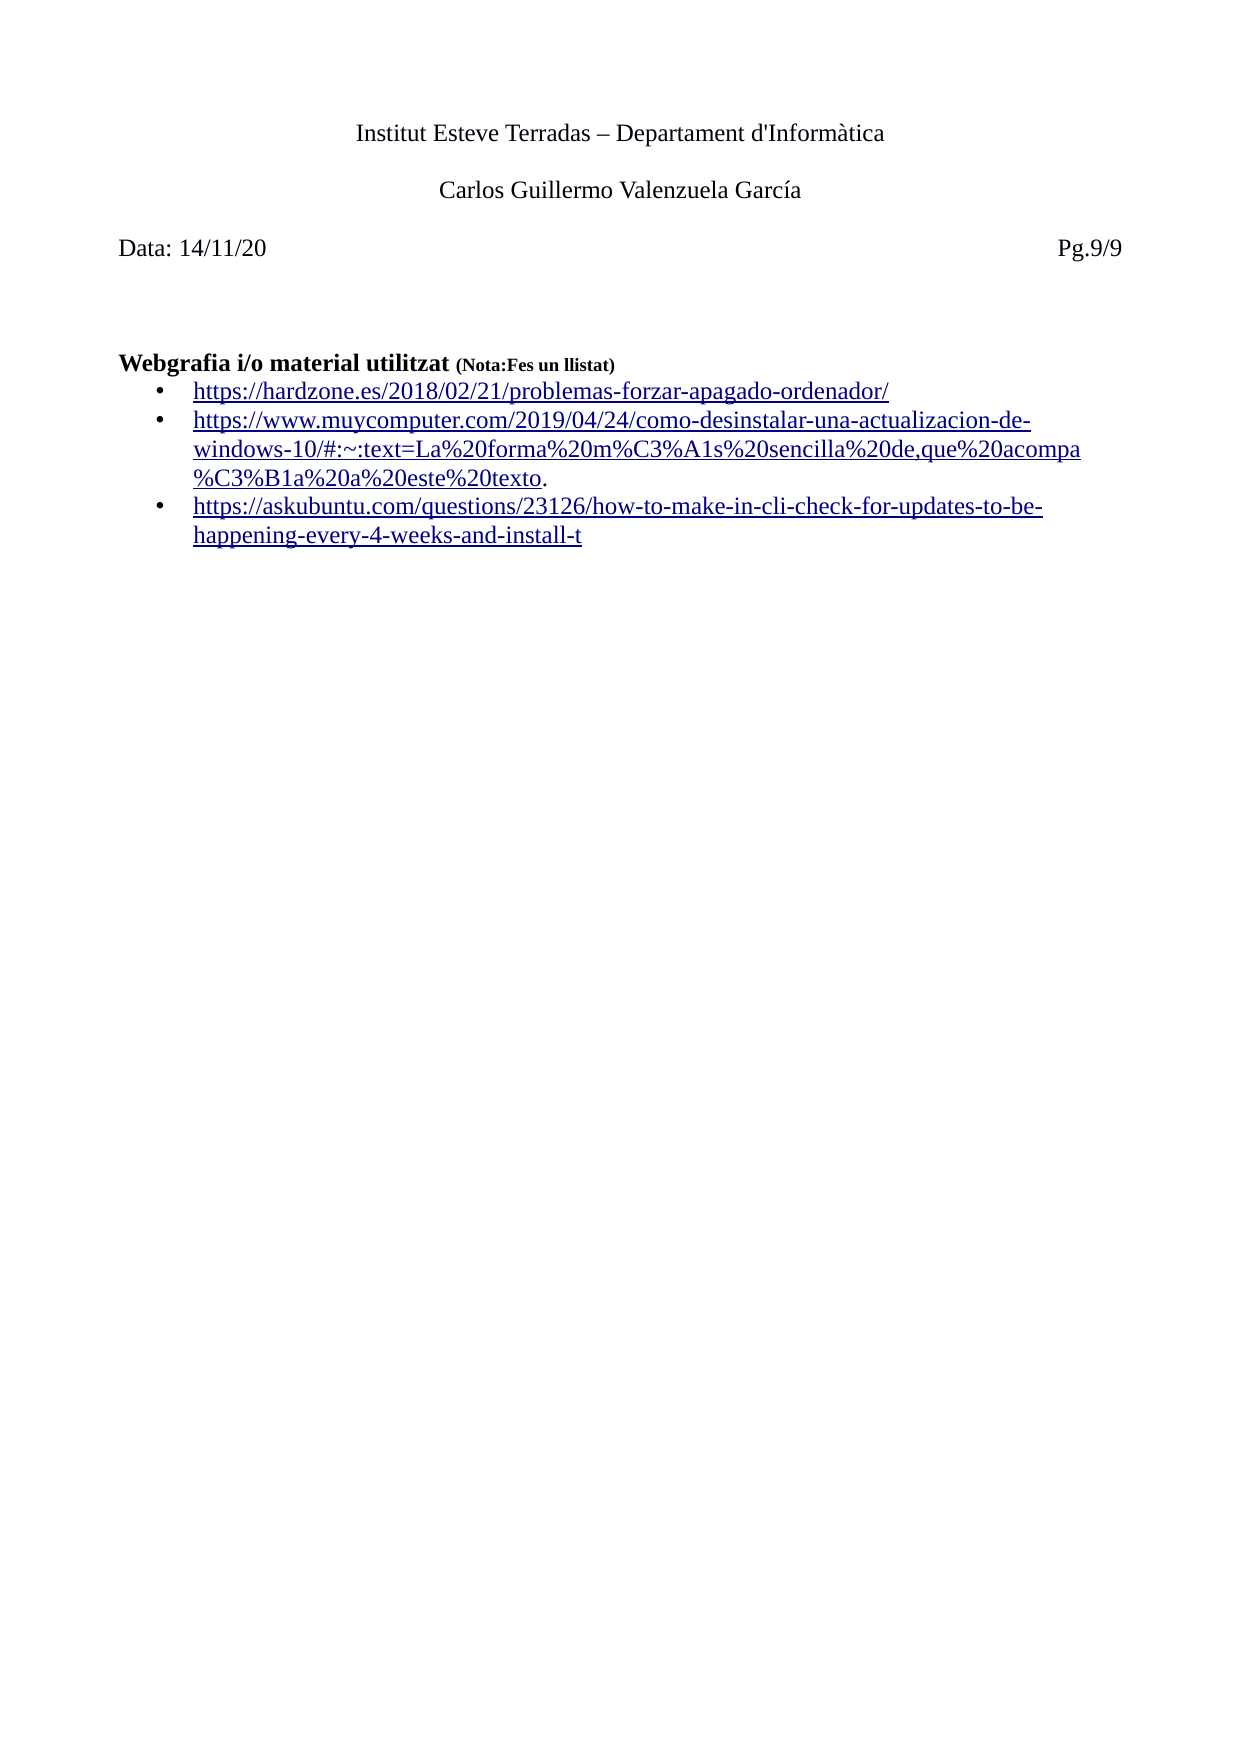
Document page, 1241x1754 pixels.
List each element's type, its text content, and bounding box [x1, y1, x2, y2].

text Webgrafia i/o material utilitzat (Nota:Fes un llistat) [118, 348, 1122, 376]
list https://askubuntu.com/questions/23126/how-to-make-in-cli-check-for-updates-to-be-happening-every-4-weeks-and-install-t [156, 491, 1122, 549]
list https://www.muycomputer.com/2019/04/24/como-desinstalar-una-actualizacion-de-windows-10/#:~:text=La%20forma%20m%C3%A1s%20sencilla%20de,que%20acompa%C3%B1a%20a%20este%20texto. [156, 405, 1122, 491]
list https://hardzone.es/2018/02/21/problemas-forzar-apagado-ordenador/ [156, 376, 1122, 405]
